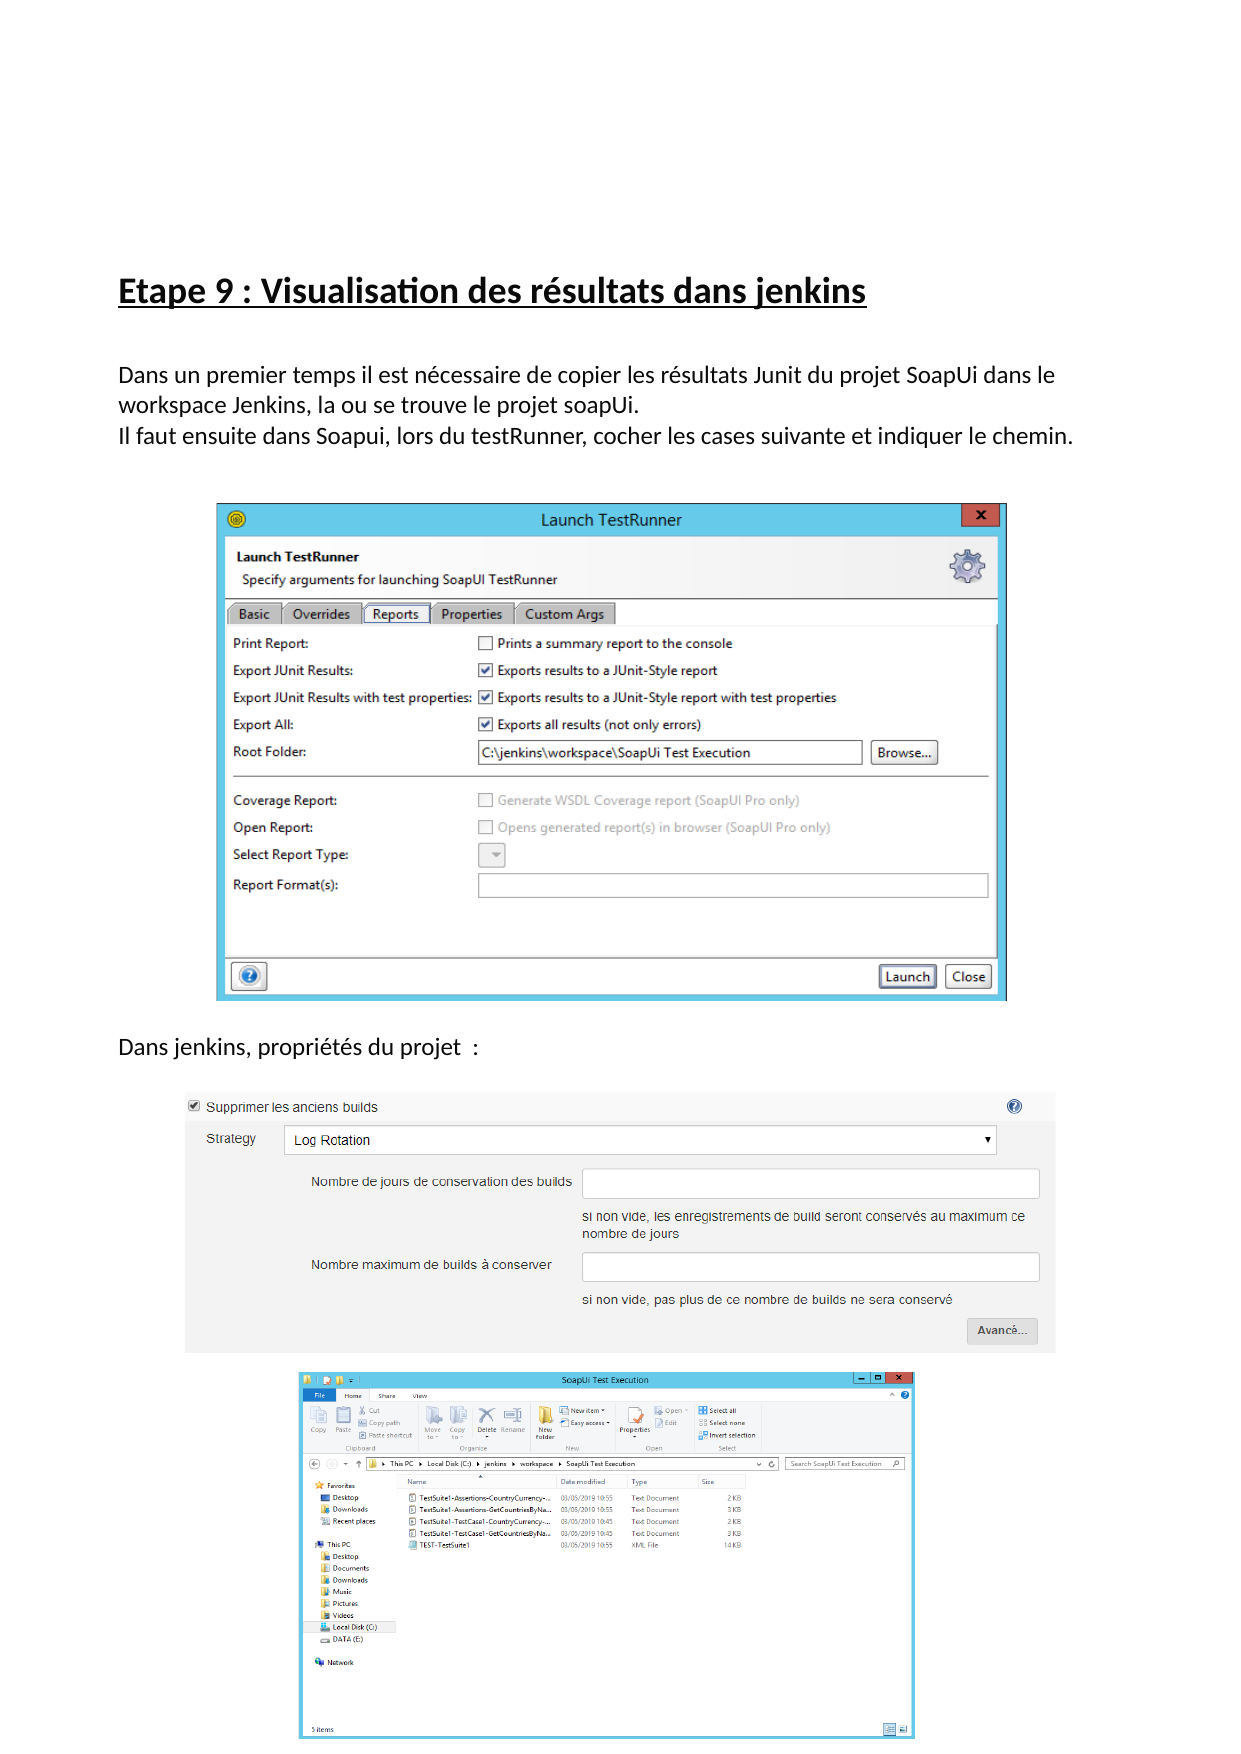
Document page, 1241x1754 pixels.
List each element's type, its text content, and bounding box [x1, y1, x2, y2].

text Etape 9 : Visualisation des résultats dans jenkins [118, 267, 1122, 313]
text Dans jenkins, propriétés du projet : [118, 1031, 1122, 1062]
text Dans un premier temps il est nécessaire de copier les résultats Junit du projet SoapUi dans le workspace Jenkins, la ou se trouve le projet soapUi. [118, 359, 1122, 420]
text Il faut ensuite dans Soapui, lors du testRunner, cocher les cases suivante et indiquer le chemin. [118, 420, 1122, 450]
